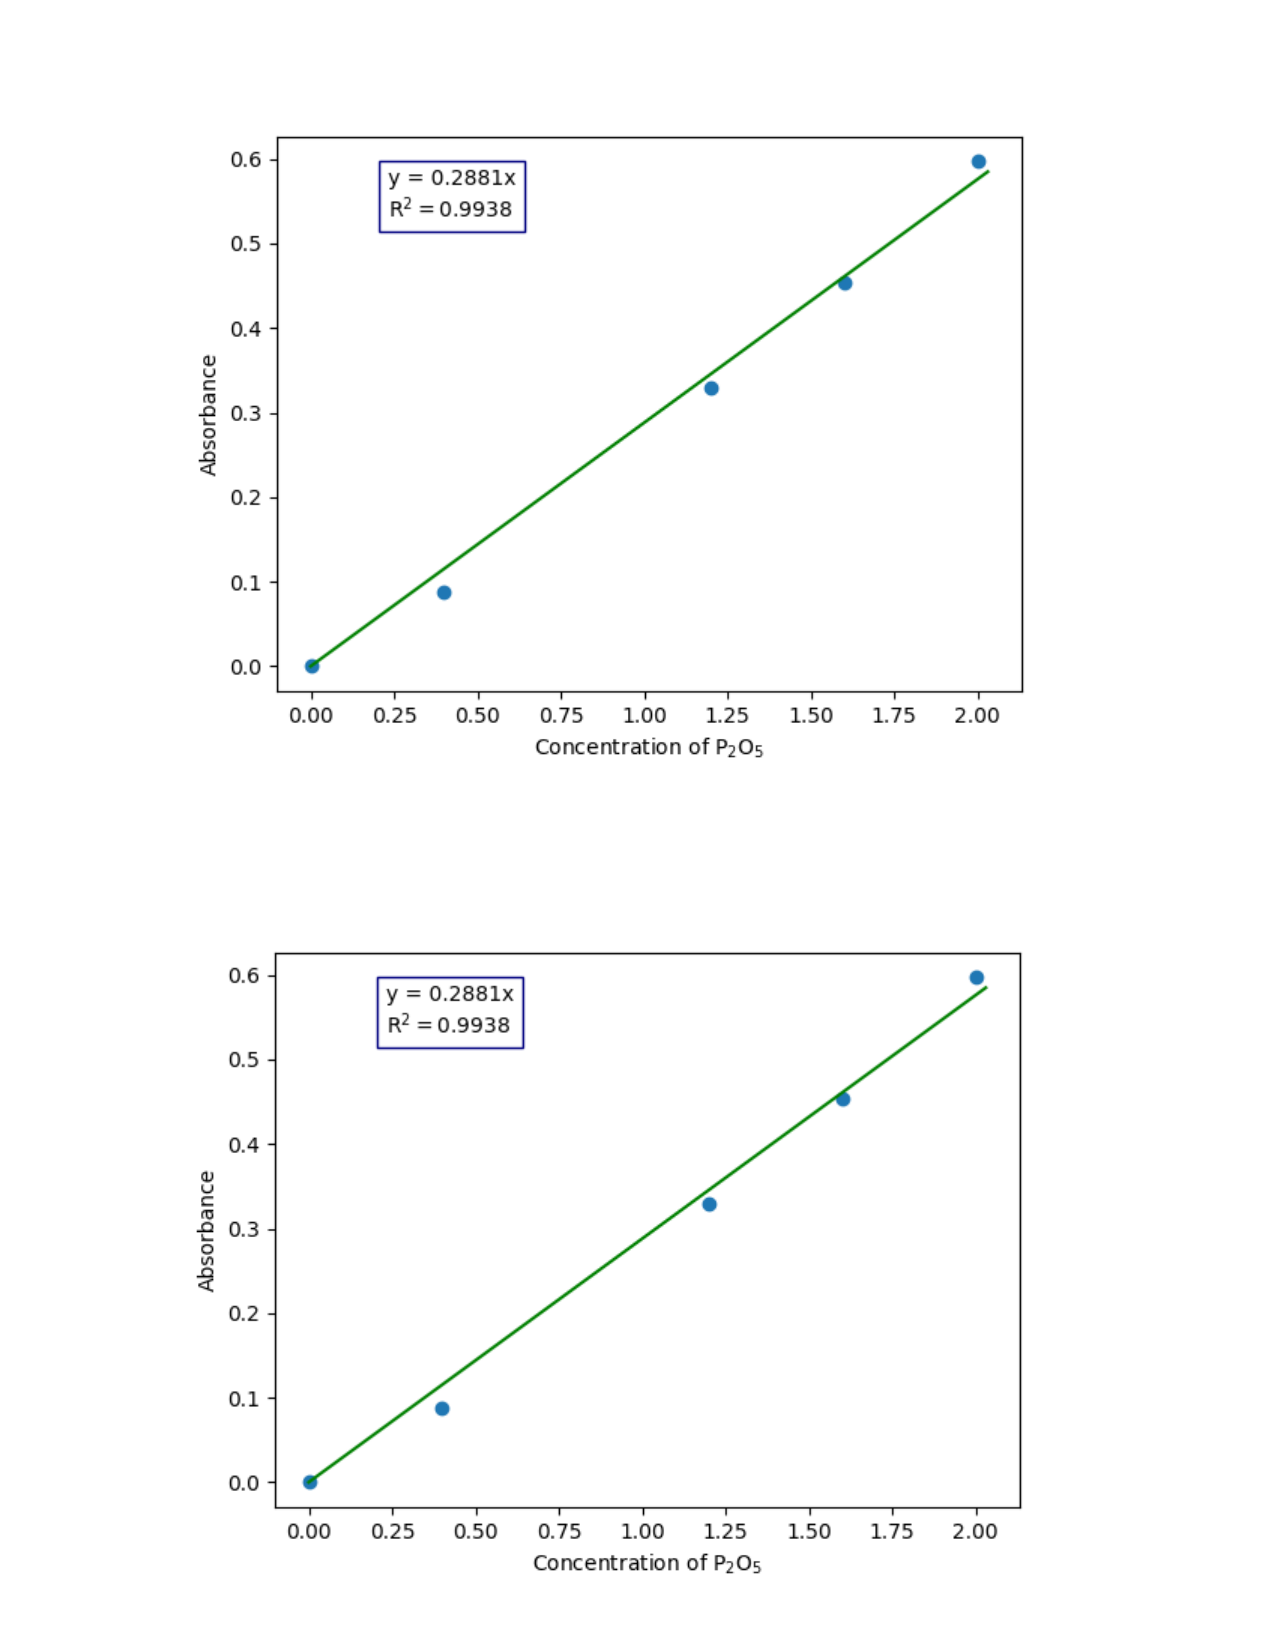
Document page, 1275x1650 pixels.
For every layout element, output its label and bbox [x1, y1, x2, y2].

picture [157, 51, 1118, 771]
picture [156, 866, 1116, 1587]
